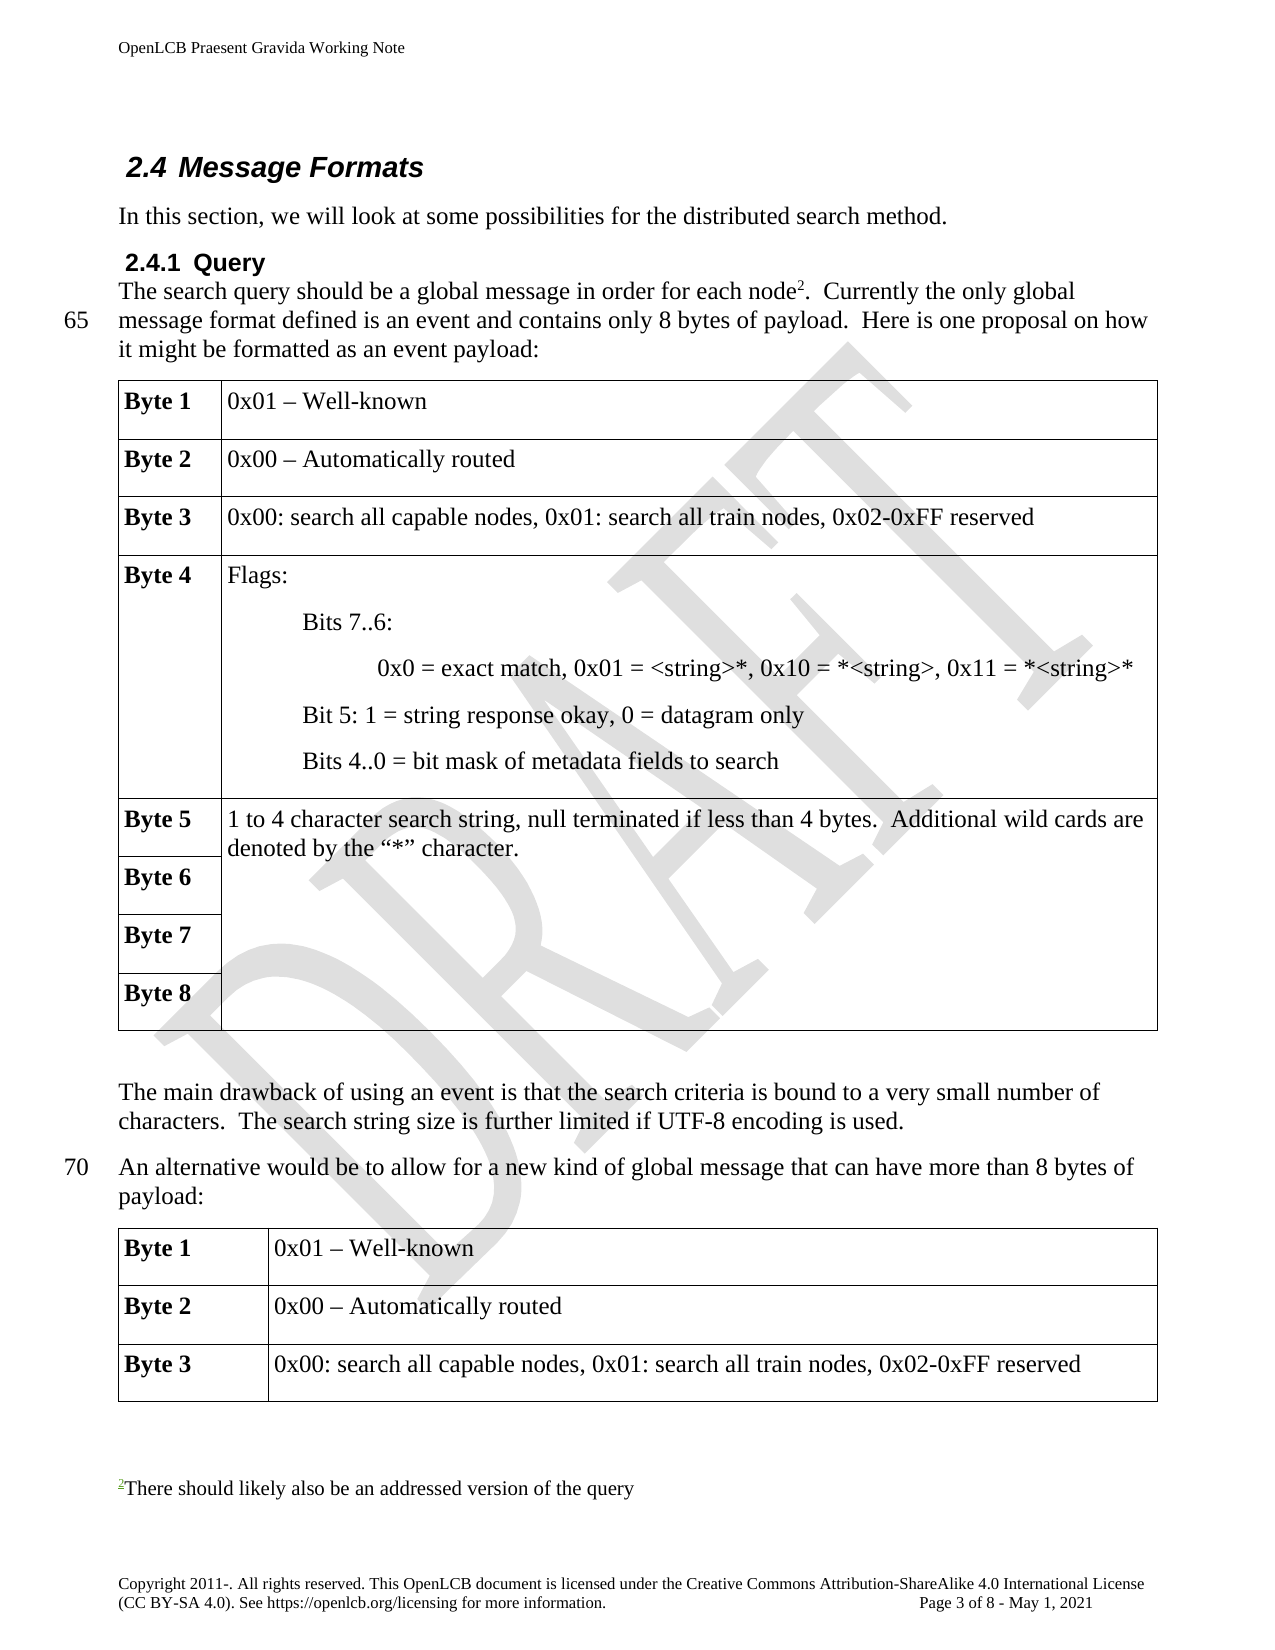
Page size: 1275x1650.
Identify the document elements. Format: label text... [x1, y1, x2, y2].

table_cell 0x00: search all capable nodes, 0x01: search all train nodes, 0x02-0xFF reserved [673, 497, 915, 554]
subtitle Query [118, 248, 1157, 276]
table_header Byte 1 [119, 1229, 268, 1285]
text An alternative would be to allow for a new kind of global message that can have more than 8 bytes of payload: [118, 1152, 363, 1210]
text An alternative would be to allow for a new kind of global message that can have more than 8 bytes of payload: [516, 1152, 1157, 1210]
table_cell 1 to 4 character search string, null terminated if less than 4 bytes. Additional wild cards are denoted by the “*” character. [222, 799, 493, 1030]
table_cell Flags: Bits 7..6: 0x0 = exact match, 0x01 = <string>*, 0x10 = *<string>, 0x11 = *<string>* Bit 5: 1 = string response okay, 0 = datagram only Bits 4..0 = bit mask of metadata fields to search [547, 703, 685, 798]
table_cell 1 to 4 character search string, null terminated if less than 4 bytes. Additional wild cards are denoted by the “*” character. [434, 799, 1157, 1030]
text The main drawback of using an event is that the search criteria is bound to a very small number of characters. The search string size is further limited if UTF-8 encoding is used. [583, 1077, 1157, 1134]
text The main drawback of using an event is that the search criteria is bound to a very small number of characters. The search string size is further limited if UTF-8 encoding is used. [473, 1077, 581, 1134]
table_cell [757, 440, 857, 496]
table_cell Flags: Bits 7..6: 0x0 = exact match, 0x01 = <string>*, 0x10 = *<string>, 0x11 = *<string>* Bit 5: 1 = string response okay, 0 = datagram only Bits 4..0 = bit mask of metadata fields to search [665, 556, 1157, 798]
table_header 0x01 – Well-known [222, 381, 807, 438]
table_cell 1 to 4 character search string, null terminated if less than 4 bytes. Additional wild cards are denoted by the “*” character. [502, 972, 641, 1030]
table_cell 1 to 4 character search string, null terminated if less than 4 bytes. Additional wild cards are denoted by the “*” character. [222, 977, 382, 1030]
table_cell Byte 8 [119, 974, 213, 1030]
text An alternative would be to allow for a new kind of global message that can have more than 8 bytes of payload: [348, 1152, 494, 1210]
table_cell Flags: Bits 7..6: 0x0 = exact match, 0x01 = <string>*, 0x10 = *<string>, 0x11 = *<string>* Bit 5: 1 = string response okay, 0 = datagram only Bits 4..0 = bit mask of metadata fields to search [222, 556, 858, 798]
table_header 0x01 – Well-known [455, 1229, 1157, 1285]
text There should likely also be an addressed version of the query [118, 1476, 1157, 1500]
table_cell 0x00 – Automatically routed [269, 1286, 1157, 1343]
table_header [815, 381, 1157, 438]
table_cell Byte 5 [119, 799, 221, 856]
table_cell 1 to 4 character search string, null terminated if less than 4 bytes. Additional wild cards are denoted by the “*” character. [614, 799, 701, 856]
table_header 0x01 – Well-known [269, 1229, 429, 1285]
table_cell Byte 7 [119, 915, 221, 972]
text The main drawback of using an event is that the search criteria is bound to a very small number of characters. The search string size is further limited if UTF-8 encoding is used. [118, 1077, 287, 1134]
table_cell Byte 4 [119, 556, 221, 798]
table_cell Byte 3 [119, 497, 221, 554]
text The search query should be a global message in order for each node. Currently the only global message format defined is an event and contains only 8 bytes of payload. Here is one proposal on how it might be formatted as an event payload: [118, 276, 1157, 363]
text In this section, we will look at some possibilities for the distributed search method. [118, 201, 1157, 230]
text The main drawback of using an event is that the search criteria is bound to a very small number of characters. The search string size is further limited if UTF-8 encoding is used. [273, 1077, 474, 1134]
table_cell 1 to 4 character search string, null terminated if less than 4 bytes. Additional wild cards are denoted by the “*” character. [366, 828, 515, 977]
table_cell 0x00 – Automatically routed [222, 440, 754, 496]
table_cell Byte 3 [119, 1345, 268, 1401]
table_cell 0x00: search all capable nodes, 0x01: search all train nodes, 0x02-0xFF reserved [222, 497, 691, 554]
table_cell 0x00: search all capable nodes, 0x01: search all train nodes, 0x02-0xFF reserved [901, 497, 1157, 554]
table_cell 0x00: search all capable nodes, 0x01: search all train nodes, 0x02-0xFF reserved [269, 1345, 1157, 1401]
table_cell [844, 440, 1157, 496]
table_cell Byte 2 [119, 1286, 268, 1343]
table_header 0x01 – Well-known [425, 1229, 472, 1250]
table_cell Byte 6 [119, 857, 221, 914]
table_header Byte 1 [119, 381, 221, 438]
table_cell [211, 1006, 221, 1025]
table_cell Byte 2 [119, 440, 221, 496]
subtitle Message Formats [118, 150, 1157, 183]
